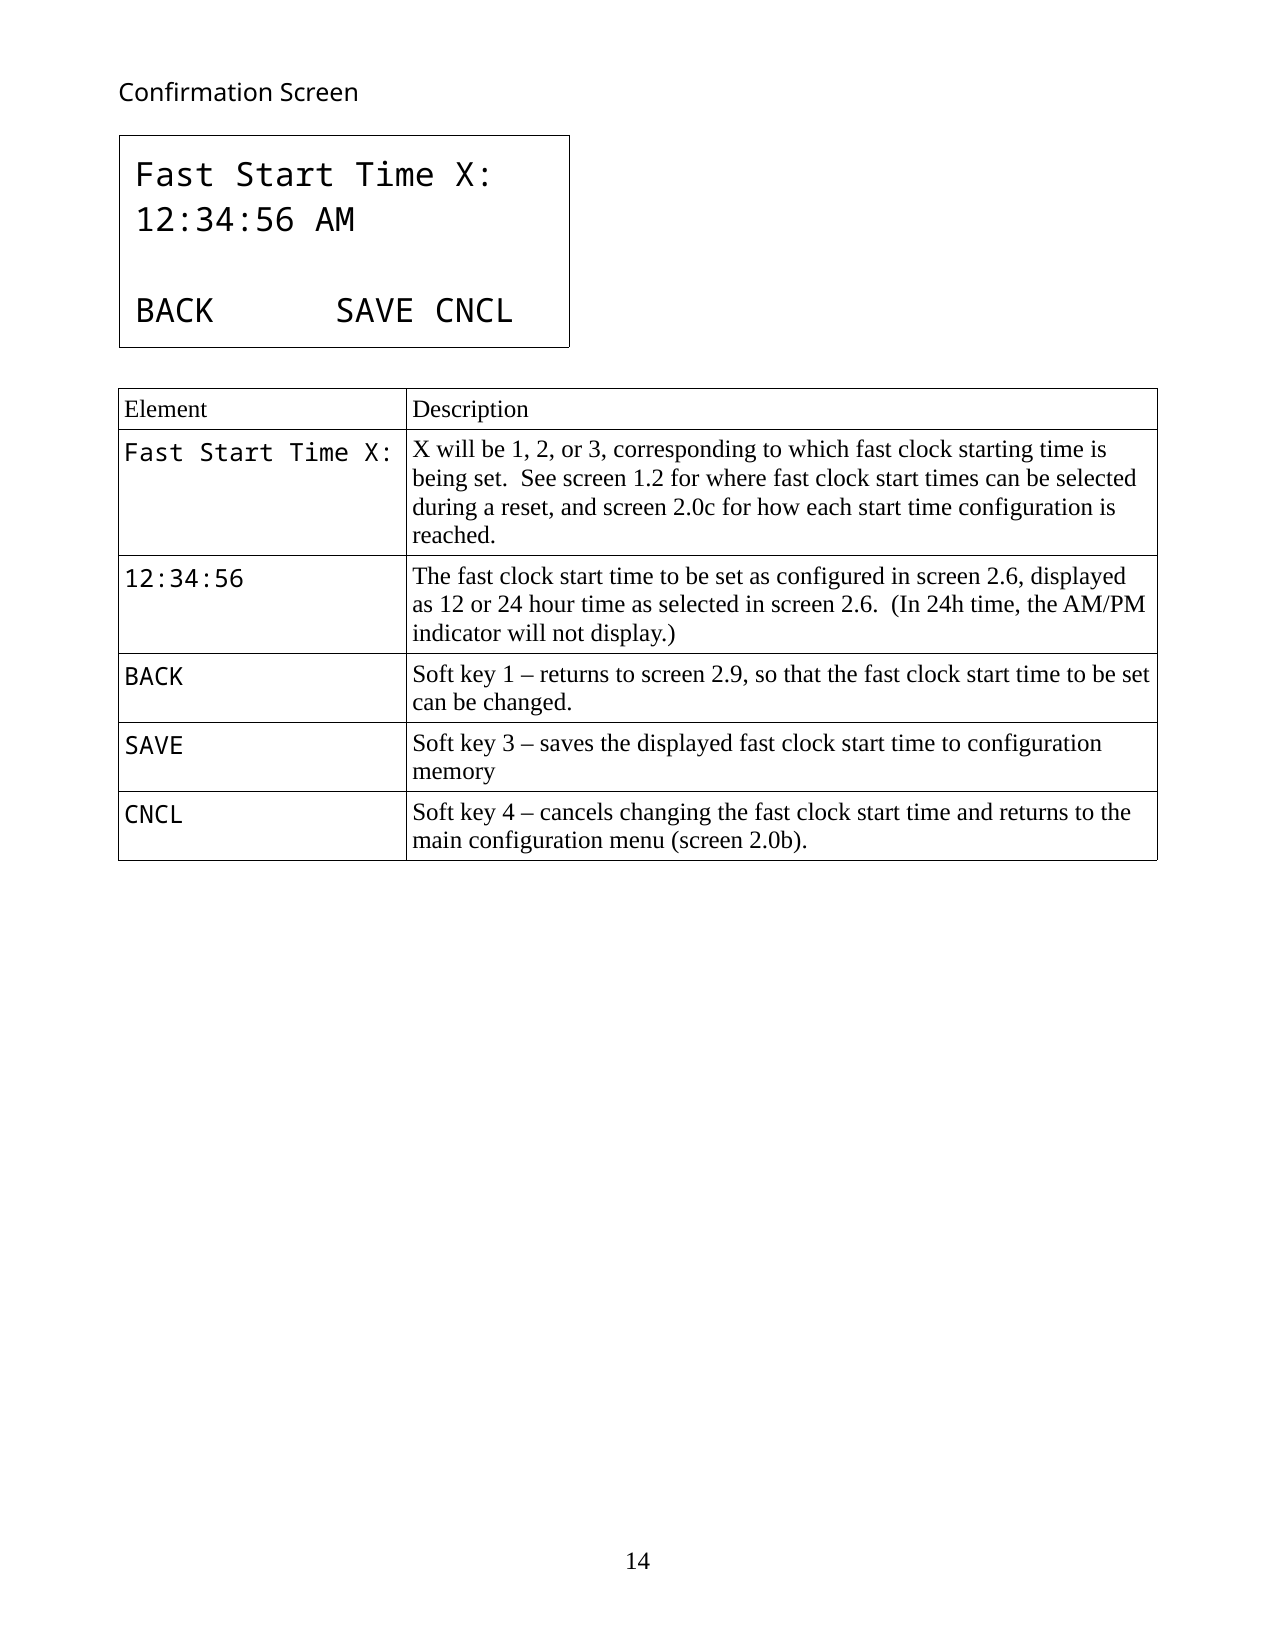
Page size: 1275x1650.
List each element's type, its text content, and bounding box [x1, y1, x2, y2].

text Fast Start Time X: [135, 150, 553, 196]
table_cell 12:34:56 [119, 556, 406, 653]
table_cell Soft key 1 – returns to screen 2.9, so that the fast clock start time to be set can be changed. [407, 654, 1157, 722]
table_header Element [119, 389, 406, 428]
text BACK SAVE CNCL [135, 287, 553, 332]
table_cell CNCL [119, 792, 406, 860]
table_cell Soft key 4 – cancels changing the fast clock start time and returns to the main configuration menu (screen 2.0b). [407, 792, 1157, 860]
table_cell The fast clock start time to be set as configured in screen 2.6, displayed as 12 or 24 hour time as selected in screen 2.6. (In 24h time, the AM/PM indicator will not display.) [407, 556, 1157, 653]
table_cell Fast Start Time X: [119, 430, 406, 555]
text 12:34:56 AM [135, 196, 553, 241]
table_cell BACK [119, 654, 406, 722]
text Confirmation Screen [118, 75, 1157, 109]
table_cell X will be 1, 2, or 3, corresponding to which fast clock starting time is being set. See screen 1.2 for where fast clock start times can be selected during a reset, and screen 2.0c for how each start time configuration is reached. [407, 430, 1157, 555]
table_cell SAVE [119, 723, 406, 791]
table_header Description [407, 389, 1157, 428]
table_cell Soft key 3 – saves the displayed fast clock start time to configuration memory [407, 723, 1157, 791]
